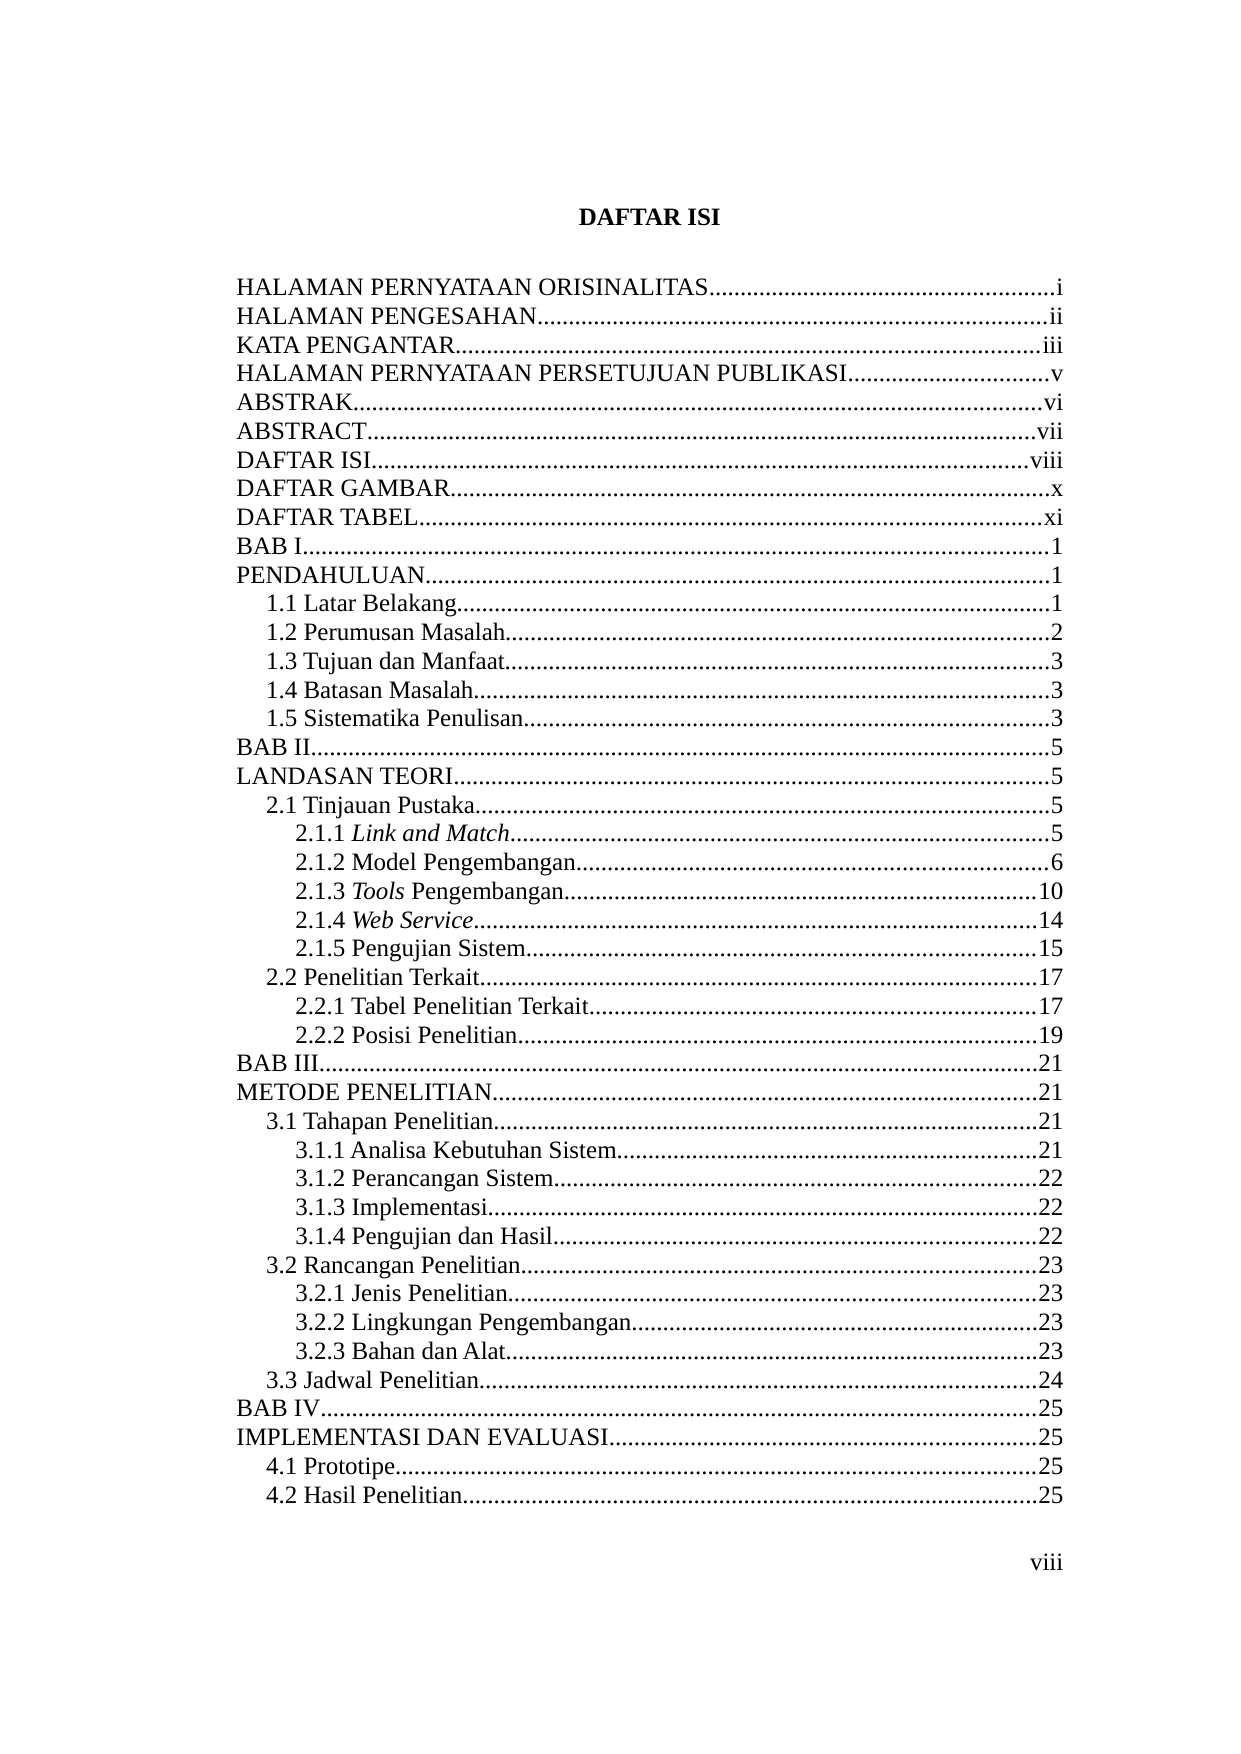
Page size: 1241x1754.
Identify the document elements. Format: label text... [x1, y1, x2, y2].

text BAB II 5 [236, 732, 1063, 761]
text 4.2 Hasil Penelitian 25 [266, 1480, 1063, 1508]
text 2.2 Penelitian Terkait 17 [266, 962, 1063, 991]
text PENDAHULUAN 1 [236, 560, 1063, 588]
subtitle DAFTAR ISI [236, 202, 1063, 231]
text 2.1 Tinjauan Pustaka 5 [266, 790, 1063, 818]
text 3.2.3 Bahan dan Alat 23 [295, 1336, 1063, 1365]
text 3.1.1 Analisa Kebutuhan Sistem 21 [295, 1135, 1063, 1163]
text 1.5 Sistematika Penulisan 3 [266, 703, 1063, 732]
text 4.1 Prototipe 25 [266, 1451, 1063, 1480]
text HALAMAN PERNYATAAN ORISINALITAS i [236, 272, 1063, 301]
text 2.2.2 Posisi Penelitian 19 [295, 1020, 1063, 1048]
text BAB I 1 [236, 531, 1063, 560]
text 1.1 Latar Belakang 1 [266, 588, 1063, 617]
text 3.3 Jadwal Penelitian 24 [266, 1365, 1063, 1393]
text 3.1.2 Perancangan Sistem 22 [295, 1163, 1063, 1192]
text DAFTAR GAMBAR x [236, 473, 1063, 502]
text 1.2 Perumusan Masalah 2 [266, 617, 1063, 646]
text 3.1.4 Pengujian dan Hasil 22 [295, 1221, 1063, 1250]
text 3.2.2 Lingkungan Pengembangan 23 [295, 1307, 1063, 1336]
text DAFTAR TABEL xi [236, 502, 1063, 531]
text 2.1.4 Web Service 14 [295, 905, 1063, 933]
text 1.3 Tujuan dan Manfaat 3 [266, 646, 1063, 675]
text 2.1.2 Model Pengembangan 6 [295, 847, 1063, 876]
text 2.1.3 Tools Pengembangan 10 [295, 876, 1063, 905]
text KATA PENGANTAR iii [236, 330, 1063, 358]
text HALAMAN PENGESAHAN ii [236, 301, 1063, 330]
text 2.1.1 Link and Match 5 [295, 818, 1063, 847]
text 3.2.1 Jenis Penelitian 23 [295, 1278, 1063, 1307]
text IMPLEMENTASI DAN EVALUASI 25 [236, 1422, 1063, 1451]
text BAB IV 25 [236, 1393, 1063, 1422]
text 3.1 Tahapan Penelitian 21 [266, 1106, 1063, 1135]
text 1.4 Batasan Masalah 3 [266, 675, 1063, 703]
text HALAMAN PERNYATAAN PERSETUJUAN PUBLIKASI v [236, 358, 1063, 387]
text DAFTAR ISI viii [236, 445, 1063, 473]
text 2.1.5 Pengujian Sistem 15 [295, 933, 1063, 962]
text ABSTRACT vii [236, 416, 1063, 445]
text 3.1.3 Implementasi 22 [295, 1192, 1063, 1221]
text ABSTRAK vi [236, 387, 1063, 416]
text LANDASAN TEORI 5 [236, 761, 1063, 790]
text METODE PENELITIAN 21 [236, 1077, 1063, 1106]
text 2.2.1 Tabel Penelitian Terkait 17 [295, 991, 1063, 1020]
text 3.2 Rancangan Penelitian 23 [266, 1250, 1063, 1278]
text BAB III 21 [236, 1048, 1063, 1077]
